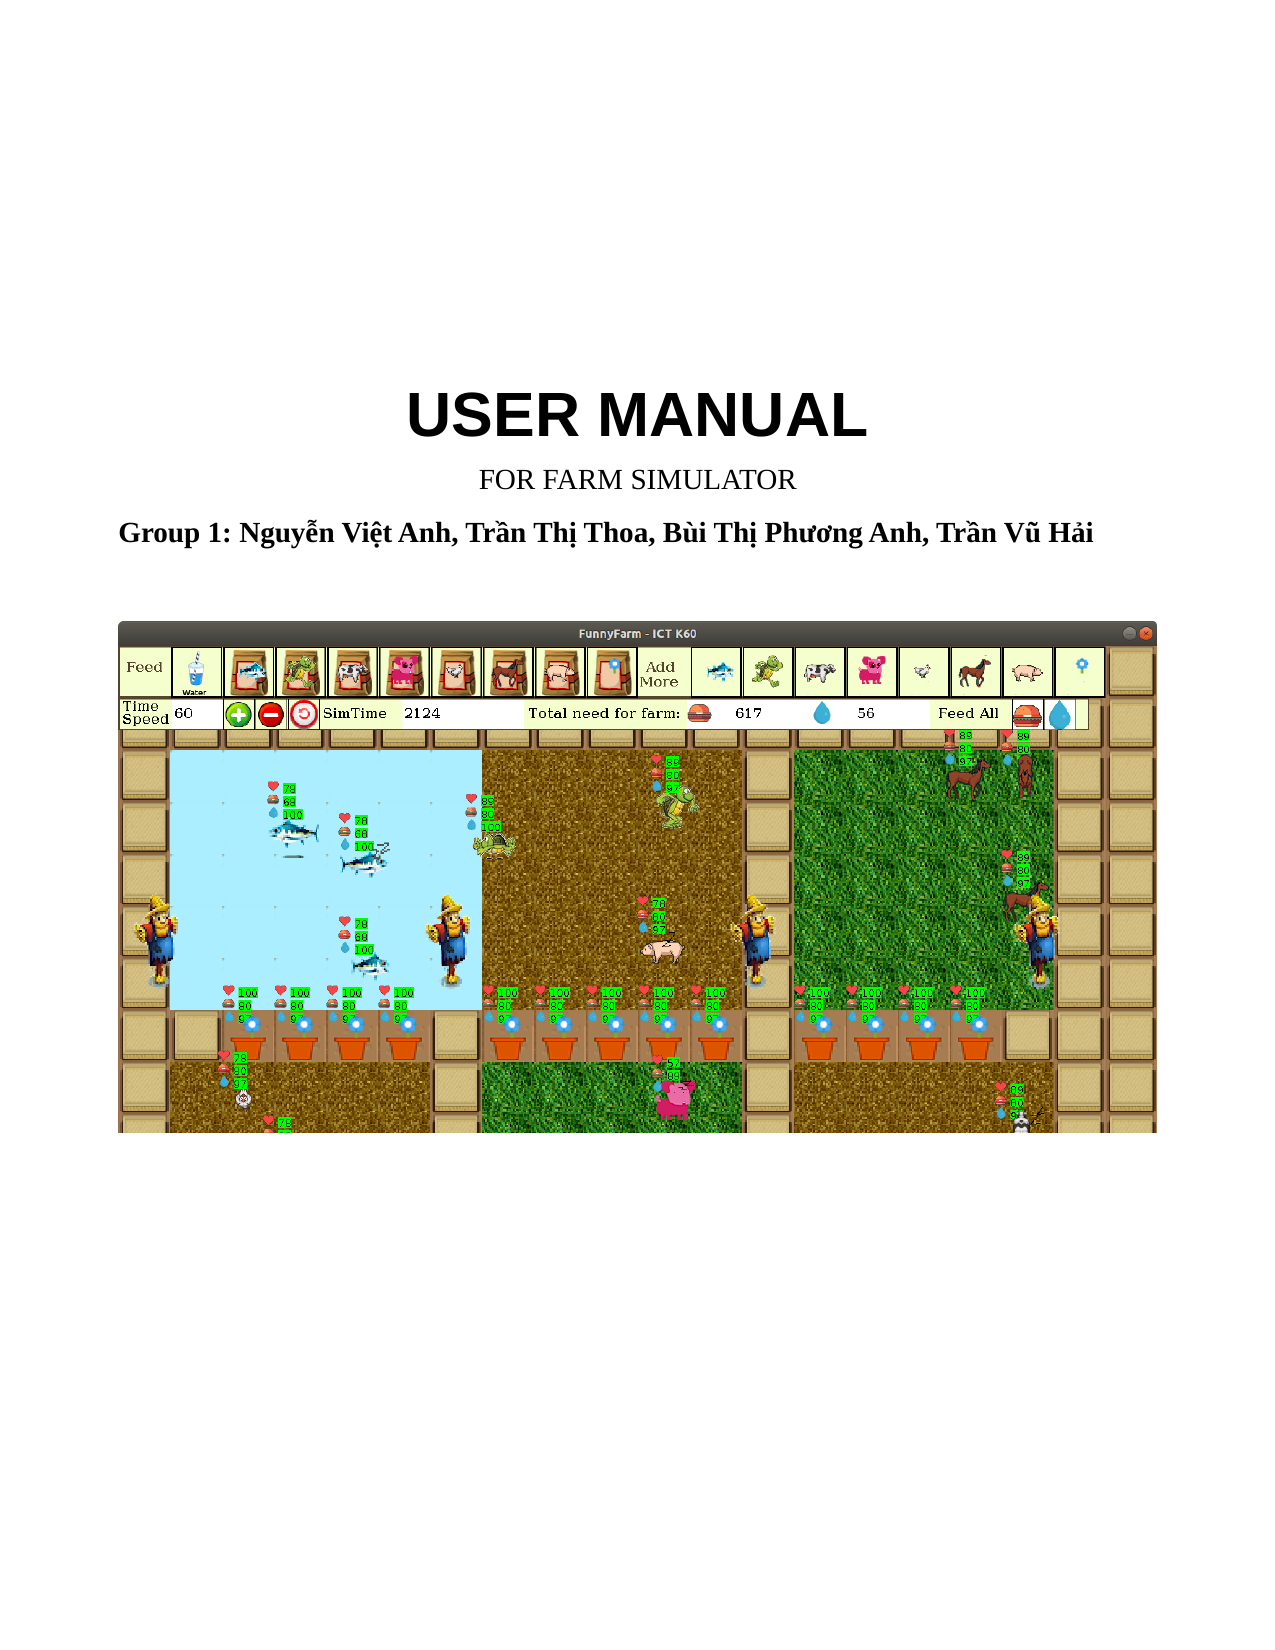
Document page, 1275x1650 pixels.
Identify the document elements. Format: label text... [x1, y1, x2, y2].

text FOR FARM SIMULATOR [118, 462, 1157, 496]
title USER MANUAL [118, 378, 1157, 450]
text Group 1: Nguyễn Việt Anh, Trần Thị Thoa, Bùi Thị Phương Anh, Trần Vũ Hải [118, 515, 1157, 549]
picture [118, 621, 1157, 1133]
